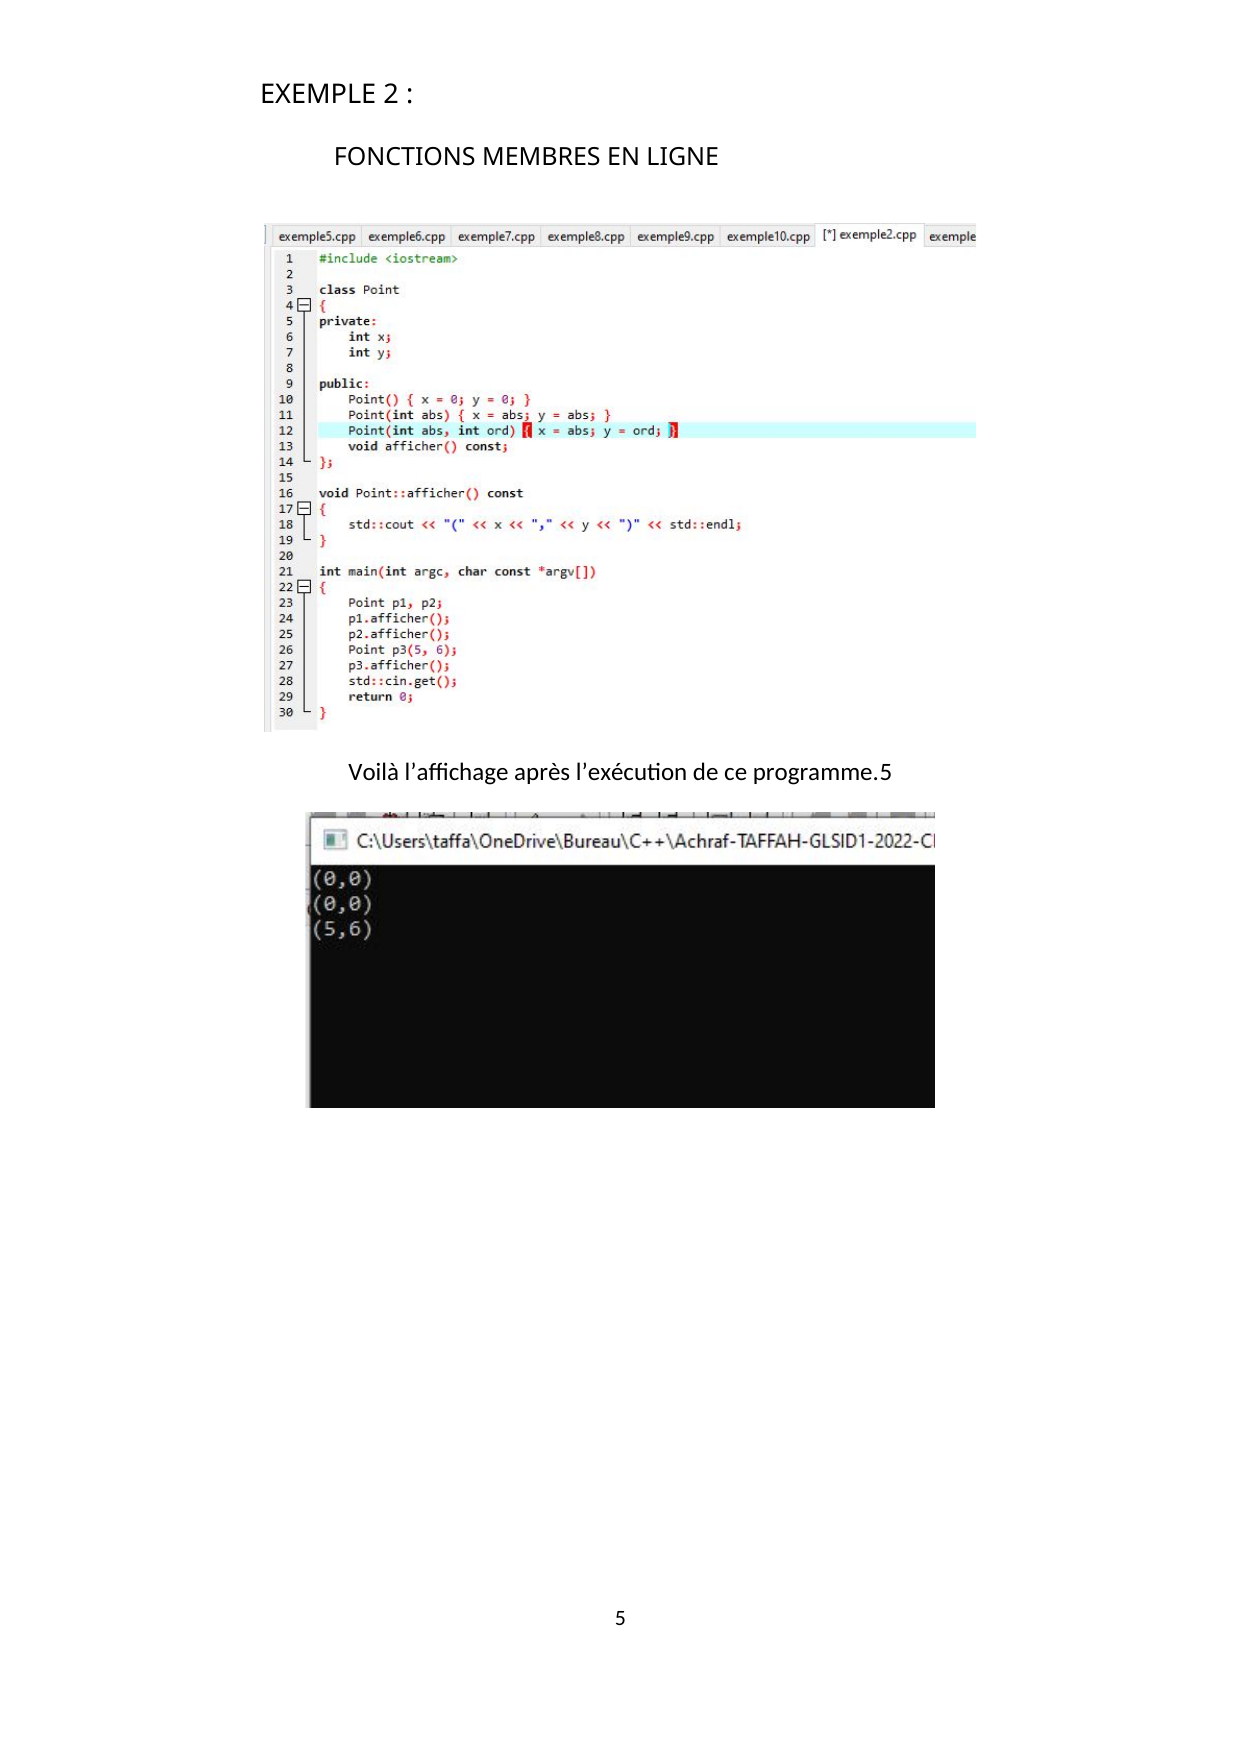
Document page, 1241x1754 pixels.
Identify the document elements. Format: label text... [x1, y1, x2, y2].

text Voilà l’affichage après l’exécution de ce programme.1 [112, 756, 1128, 787]
subtitle EXEMPLE 2 : [186, 75, 1128, 112]
subtitle Fonctions membres en ligne [260, 139, 1128, 173]
